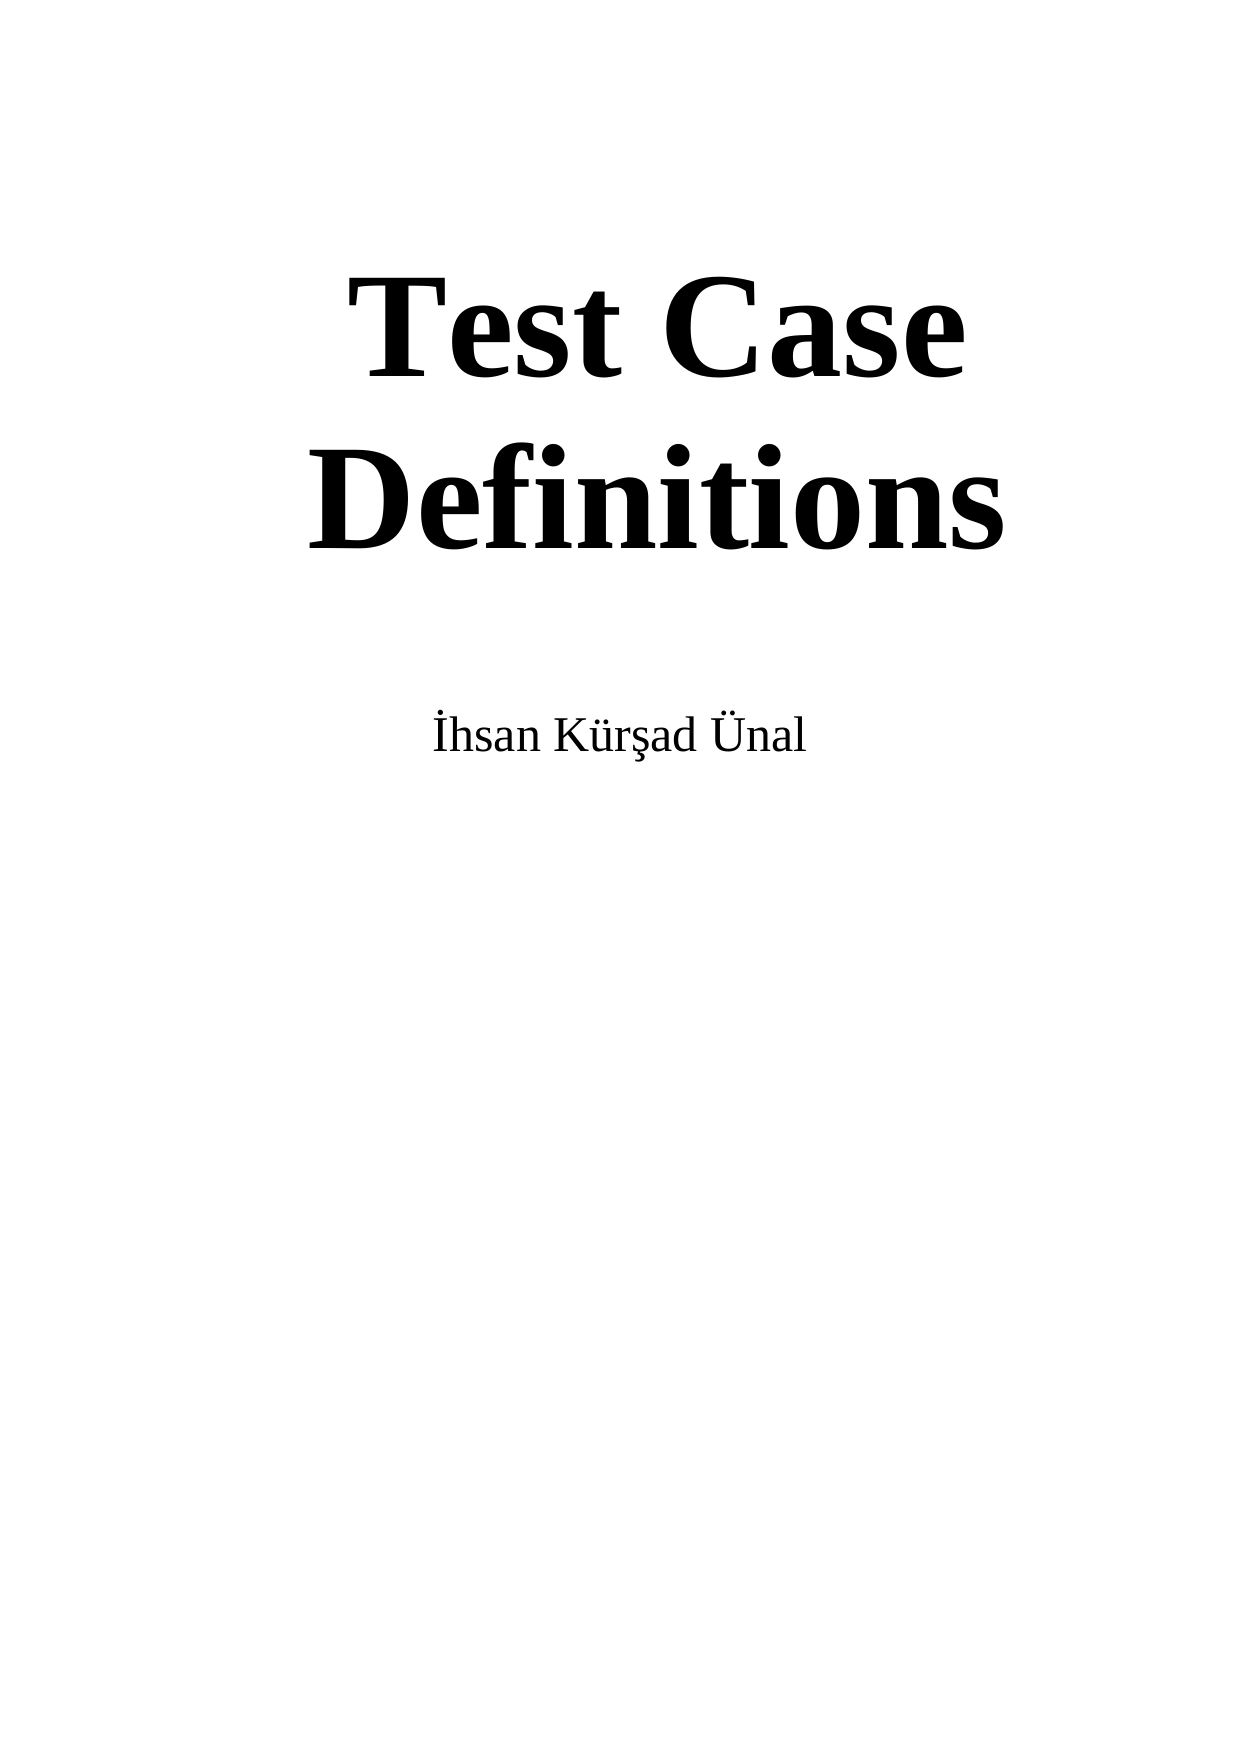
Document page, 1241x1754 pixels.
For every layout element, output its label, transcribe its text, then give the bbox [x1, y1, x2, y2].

text İhsan Kürşad Ünal [148, 705, 1093, 762]
subtitle Test Case Definitions [223, 236, 1093, 581]
